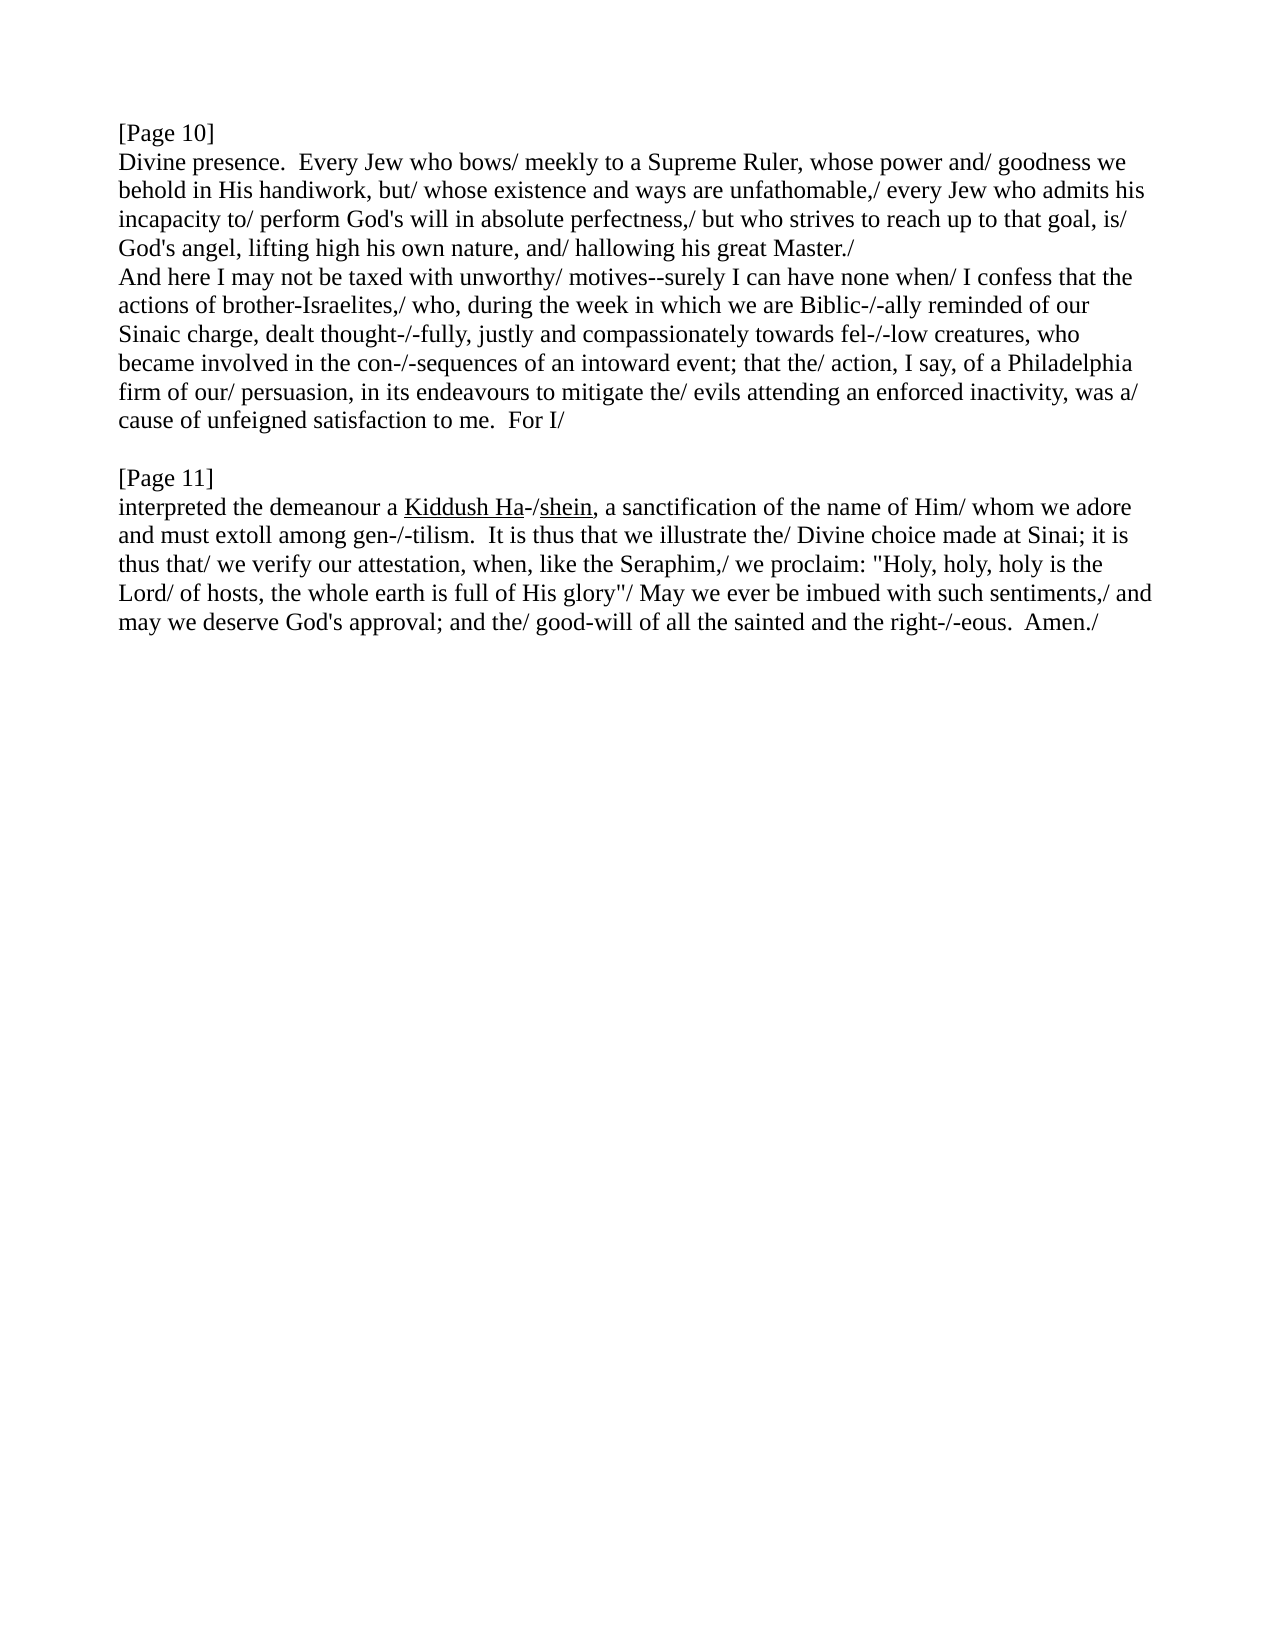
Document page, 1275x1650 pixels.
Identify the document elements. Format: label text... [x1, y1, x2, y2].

text [Page 11] [118, 463, 1157, 492]
text interpreted the demeanour a Kiddush Ha-/shein, a sanctification of the name of Him/ whom we adore and must extoll among gen-/-tilism. It is thus that we illustrate the/ Divine choice made at Sinai; it is thus that/ we verify our attestation, when, like the Seraphim,/ we proclaim: "Holy, holy, holy is the Lord/ of hosts, the whole earth is full of His glory"/ May we ever be imbued with such sentiments,/ and may we deserve God's approval; and the/ good-will of all the sainted and the right-/-eous. Amen./ [118, 492, 1157, 636]
text And here I may not be taxed with unworthy/ motives--surely I can have none when/ I confess that the actions of brother-Israelites,/ who, during the week in which we are Biblic-/-ally reminded of our Sinaic charge, dealt thought-/-fully, justly and compassionately towards fel-/-low creatures, who became involved in the con-/-sequences of an intoward event; that the/ action, I say, of a Philadelphia firm of our/ persuasion, in its endeavours to mitigate the/ evils attending an enforced inactivity, was a/ cause of unfeigned satisfaction to me. For I/ [118, 262, 1157, 434]
text Divine presence. Every Jew who bows/ meekly to a Supreme Ruler, whose power and/ goodness we behold in His handiwork, but/ whose existence and ways are unfathomable,/ every Jew who admits his incapacity to/ perform God's will in absolute perfectness,/ but who strives to reach up to that goal, is/ God's angel, lifting high his own nature, and/ hallowing his great Master./ [118, 147, 1157, 262]
text [Page 10] [118, 118, 1157, 147]
